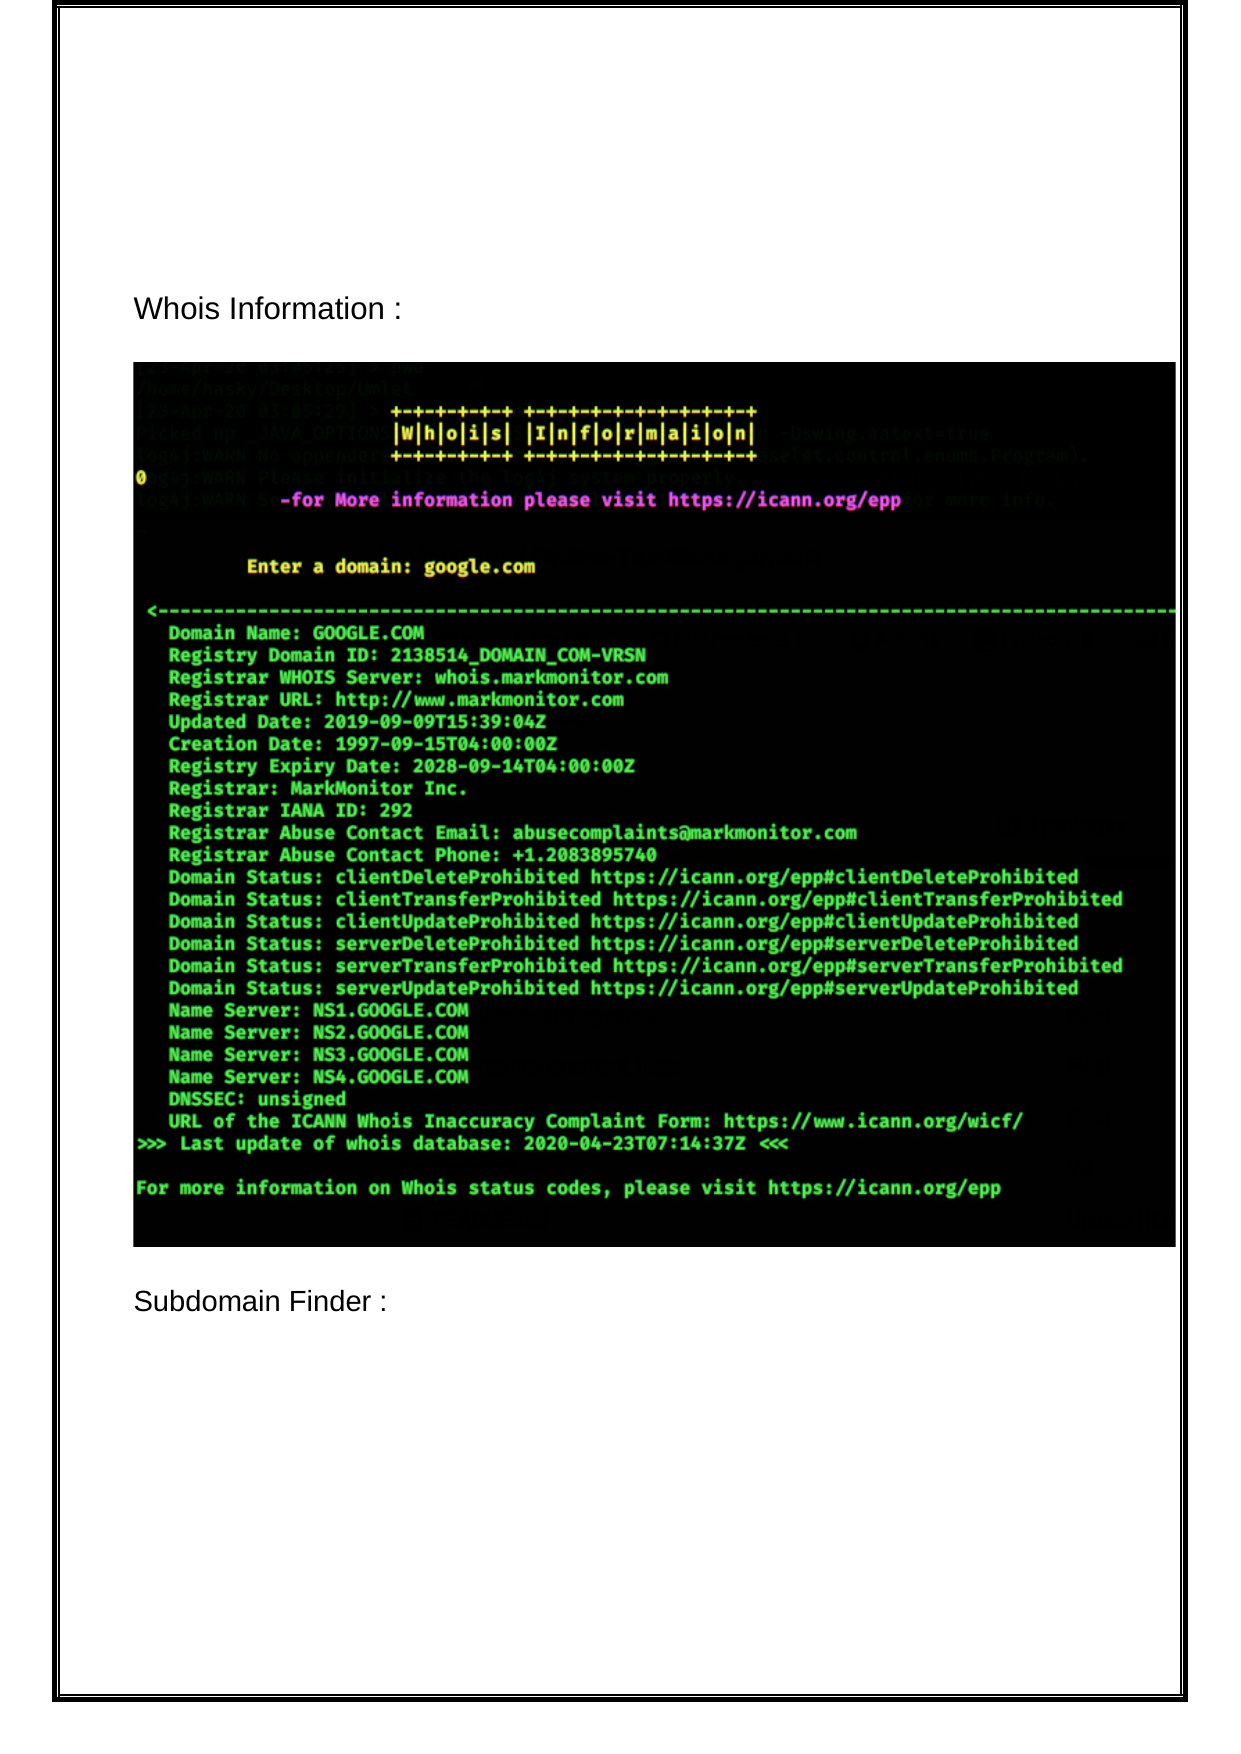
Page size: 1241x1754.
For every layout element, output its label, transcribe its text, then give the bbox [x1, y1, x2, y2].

text Whois Information : [133, 290, 1176, 326]
picture [133, 362, 1176, 1247]
text Subdomain Finder : [133, 1284, 1176, 1317]
